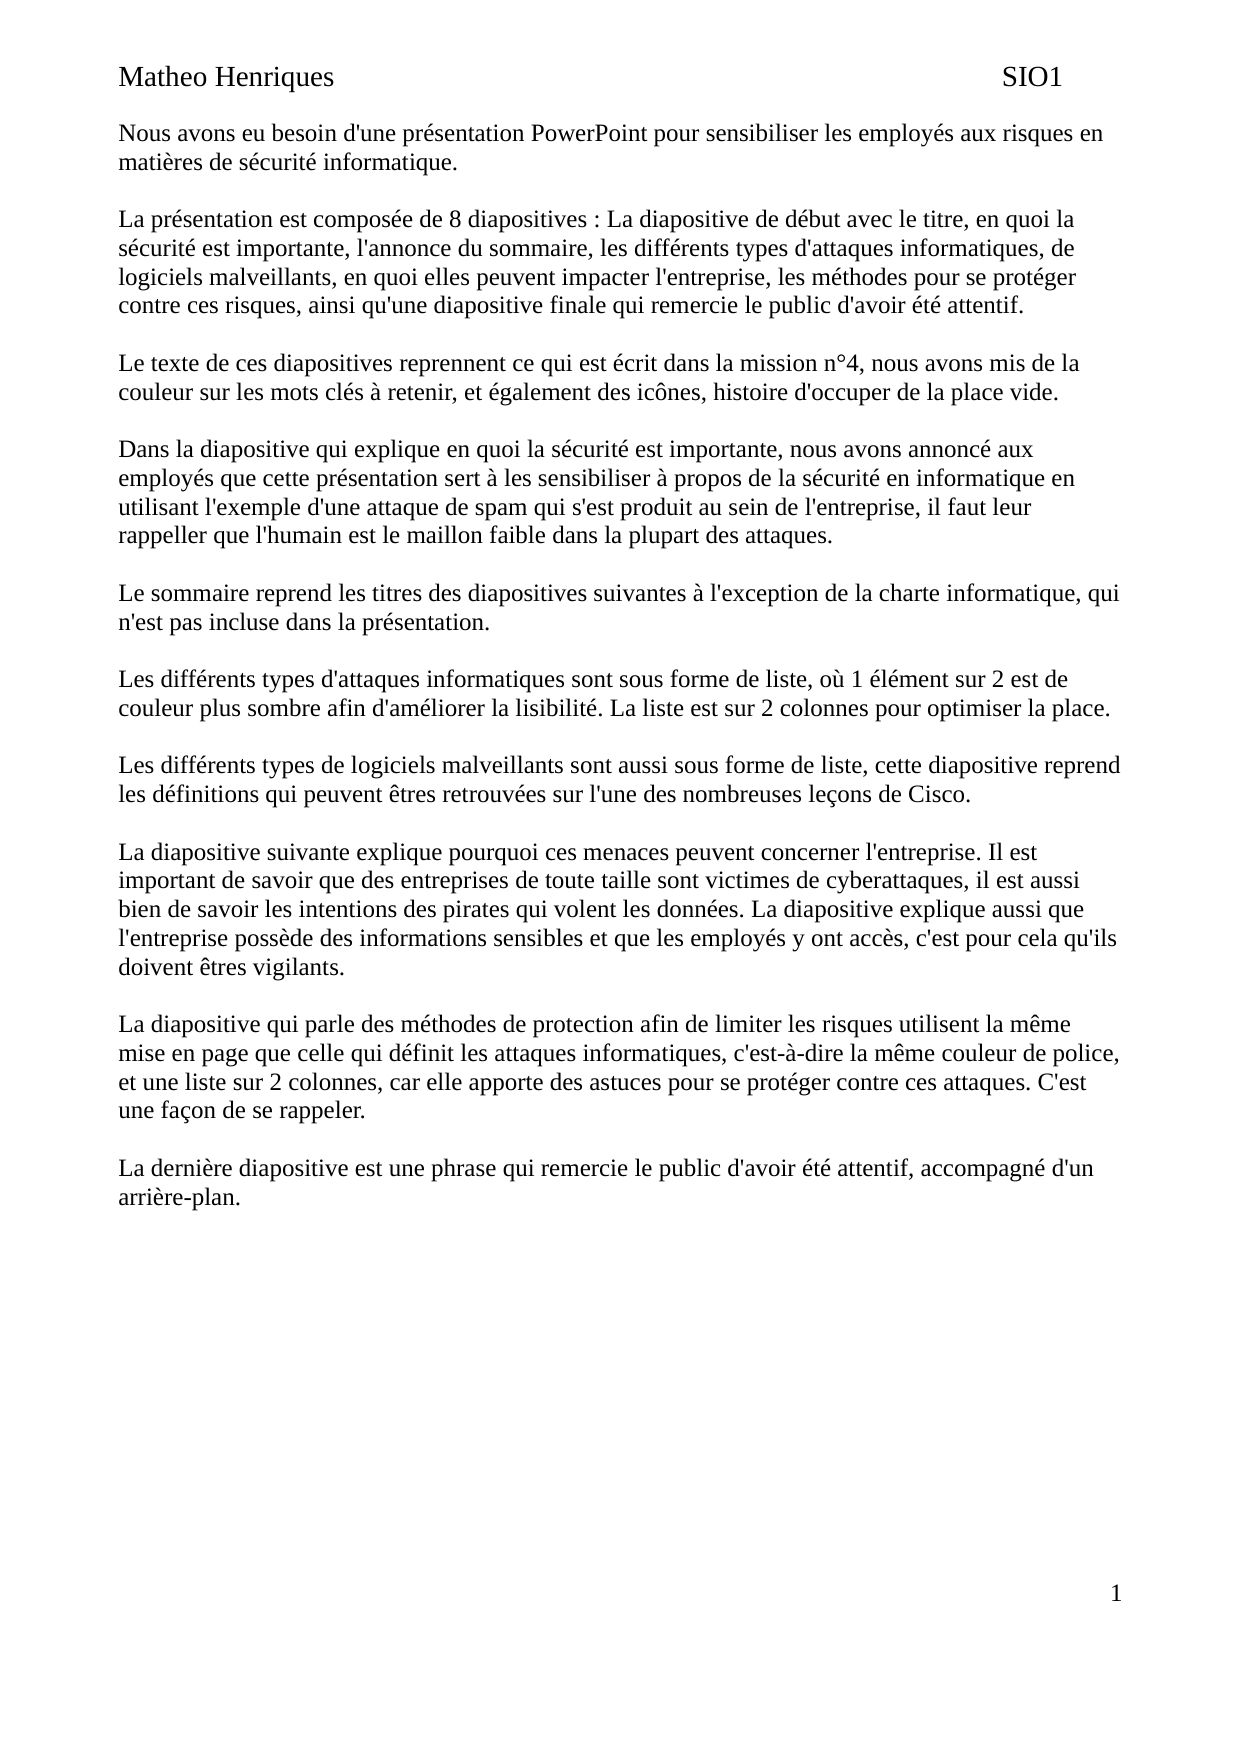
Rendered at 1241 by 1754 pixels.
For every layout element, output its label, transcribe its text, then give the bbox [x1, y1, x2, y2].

text La diapositive suivante explique pourquoi ces menaces peuvent concerner l'entreprise. Il est important de savoir que des entreprises de toute taille sont victimes de cyberattaques, il est aussi bien de savoir les intentions des pirates qui volent les données. La diapositive explique aussi que l'entreprise possède des informations sensibles et que les employés y ont accès, c'est pour cela qu'ils doivent êtres vigilants. [118, 837, 1122, 981]
text Les différents types de logiciels malveillants sont aussi sous forme de liste, cette diapositive reprend les définitions qui peuvent êtres retrouvées sur l'une des nombreuses leçons de Cisco. [118, 751, 1122, 808]
text Dans la diapositive qui explique en quoi la sécurité est importante, nous avons annoncé aux employés que cette présentation sert à les sensibiliser à propos de la sécurité en informatique en utilisant l'exemple d'une attaque de spam qui s'est produit au sein de l'entreprise, il faut leur rappeller que l'humain est le maillon faible dans la plupart des attaques. [118, 434, 1122, 549]
text La diapositive qui parle des méthodes de protection afin de limiter les risques utilisent la même mise en page que celle qui définit les attaques informatiques, c'est-à-dire la même couleur de police, et une liste sur 2 colonnes, car elle apporte des astuces pour se protéger contre ces attaques. C'est une façon de se rappeler. [118, 1009, 1122, 1124]
text Le sommaire reprend les titres des diapositives suivantes à l'exception de la charte informatique, qui n'est pas incluse dans la présentation. [118, 578, 1122, 636]
text La dernière diapositive est une phrase qui remercie le public d'avoir été attentif, accompagné d'un arrière-plan. [118, 1153, 1122, 1211]
text Le texte de ces diapositives reprennent ce qui est écrit dans la mission n°4, nous avons mis de la couleur sur les mots clés à retenir, et également des icônes, histoire d'occuper de la place vide. [118, 348, 1122, 406]
text Les différents types d'attaques informatiques sont sous forme de liste, où 1 élément sur 2 est de couleur plus sombre afin d'améliorer la lisibilité. La liste est sur 2 colonnes pour optimiser la place. [118, 664, 1122, 722]
text Nous avons eu besoin d'une présentation PowerPoint pour sensibiliser les employés aux risques en matières de sécurité informatique. [118, 118, 1122, 176]
text La présentation est composée de 8 diapositives : La diapositive de début avec le titre, en quoi la sécurité est importante, l'annonce du sommaire, les différents types d'attaques informatiques, de logiciels malveillants, en quoi elles peuvent impacter l'entreprise, les méthodes pour se protéger contre ces risques, ainsi qu'une diapositive finale qui remercie le public d'avoir été attentif. [118, 204, 1122, 319]
